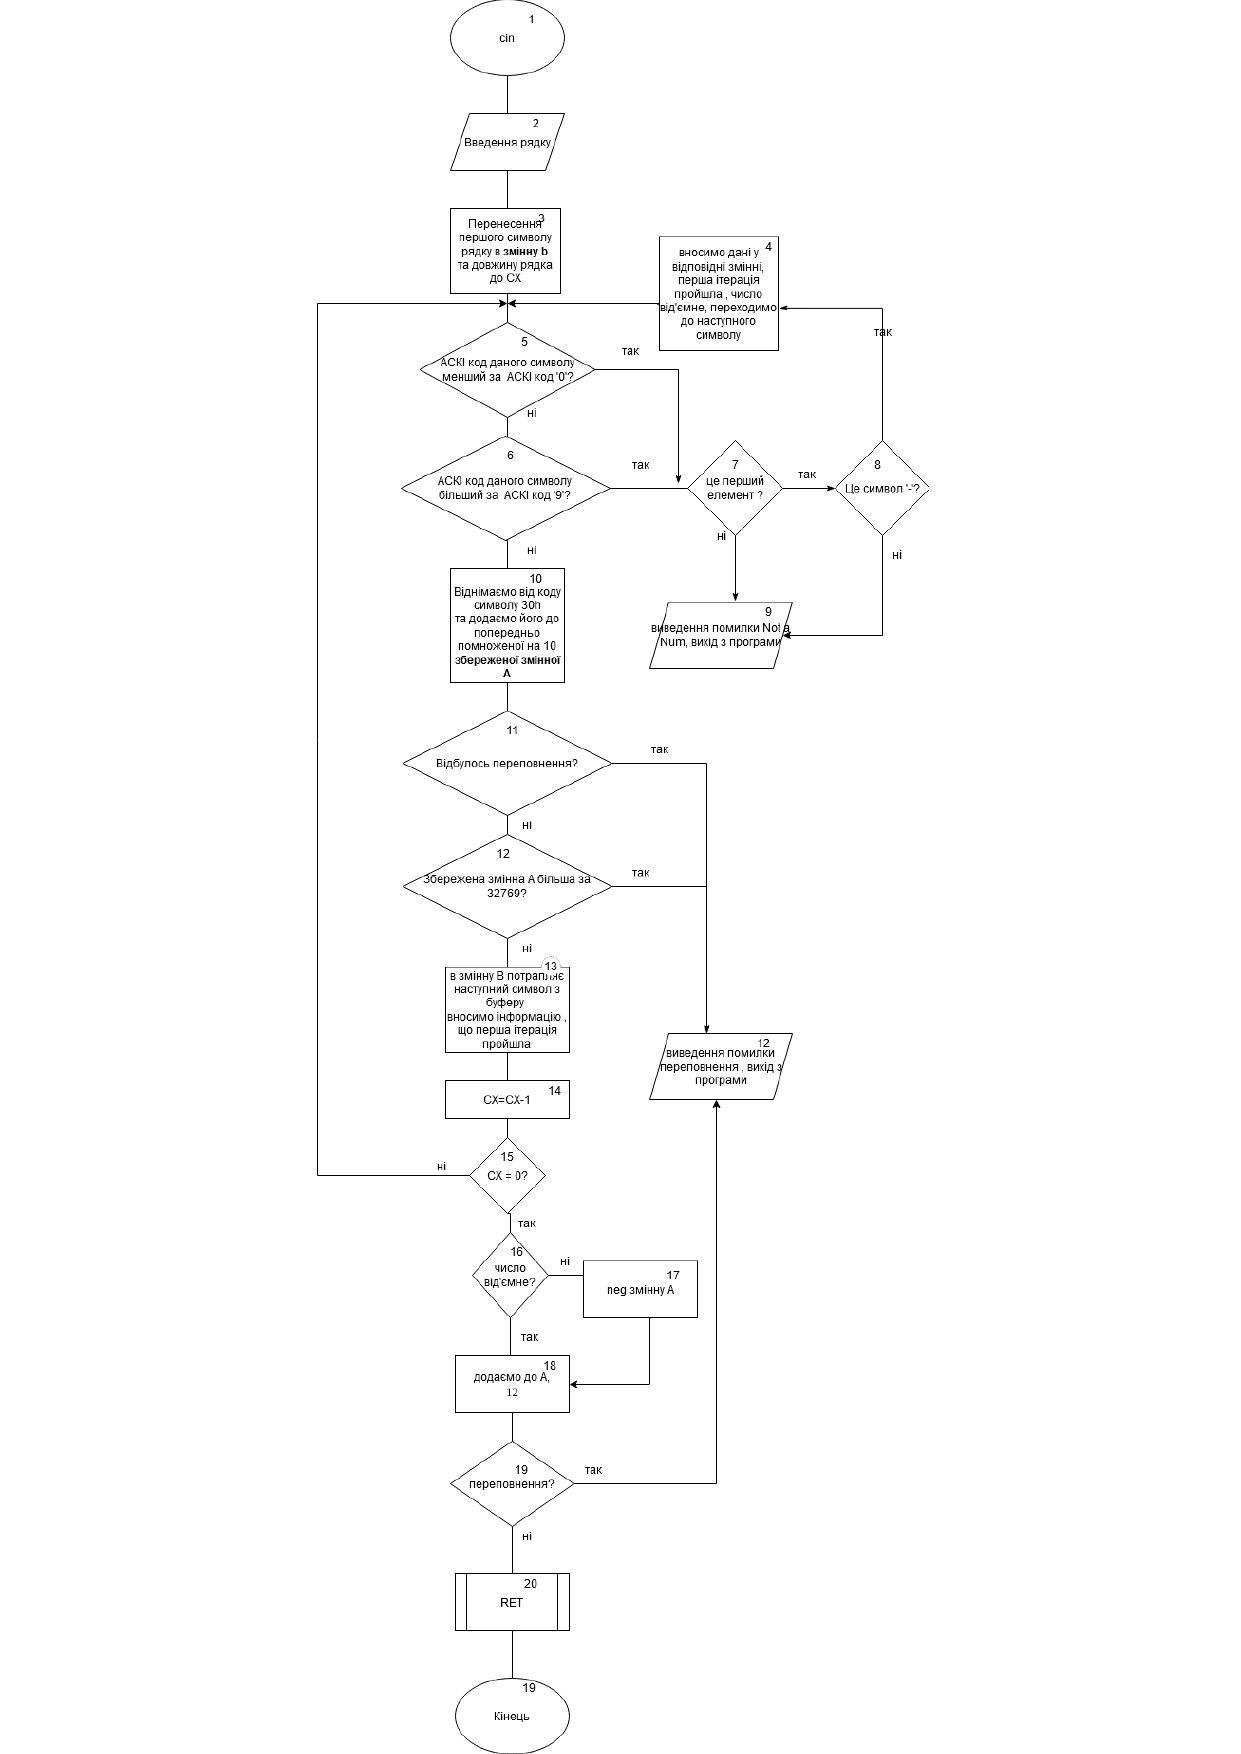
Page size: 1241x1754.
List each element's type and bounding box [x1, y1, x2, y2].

picture [310, 0, 930, 1754]
